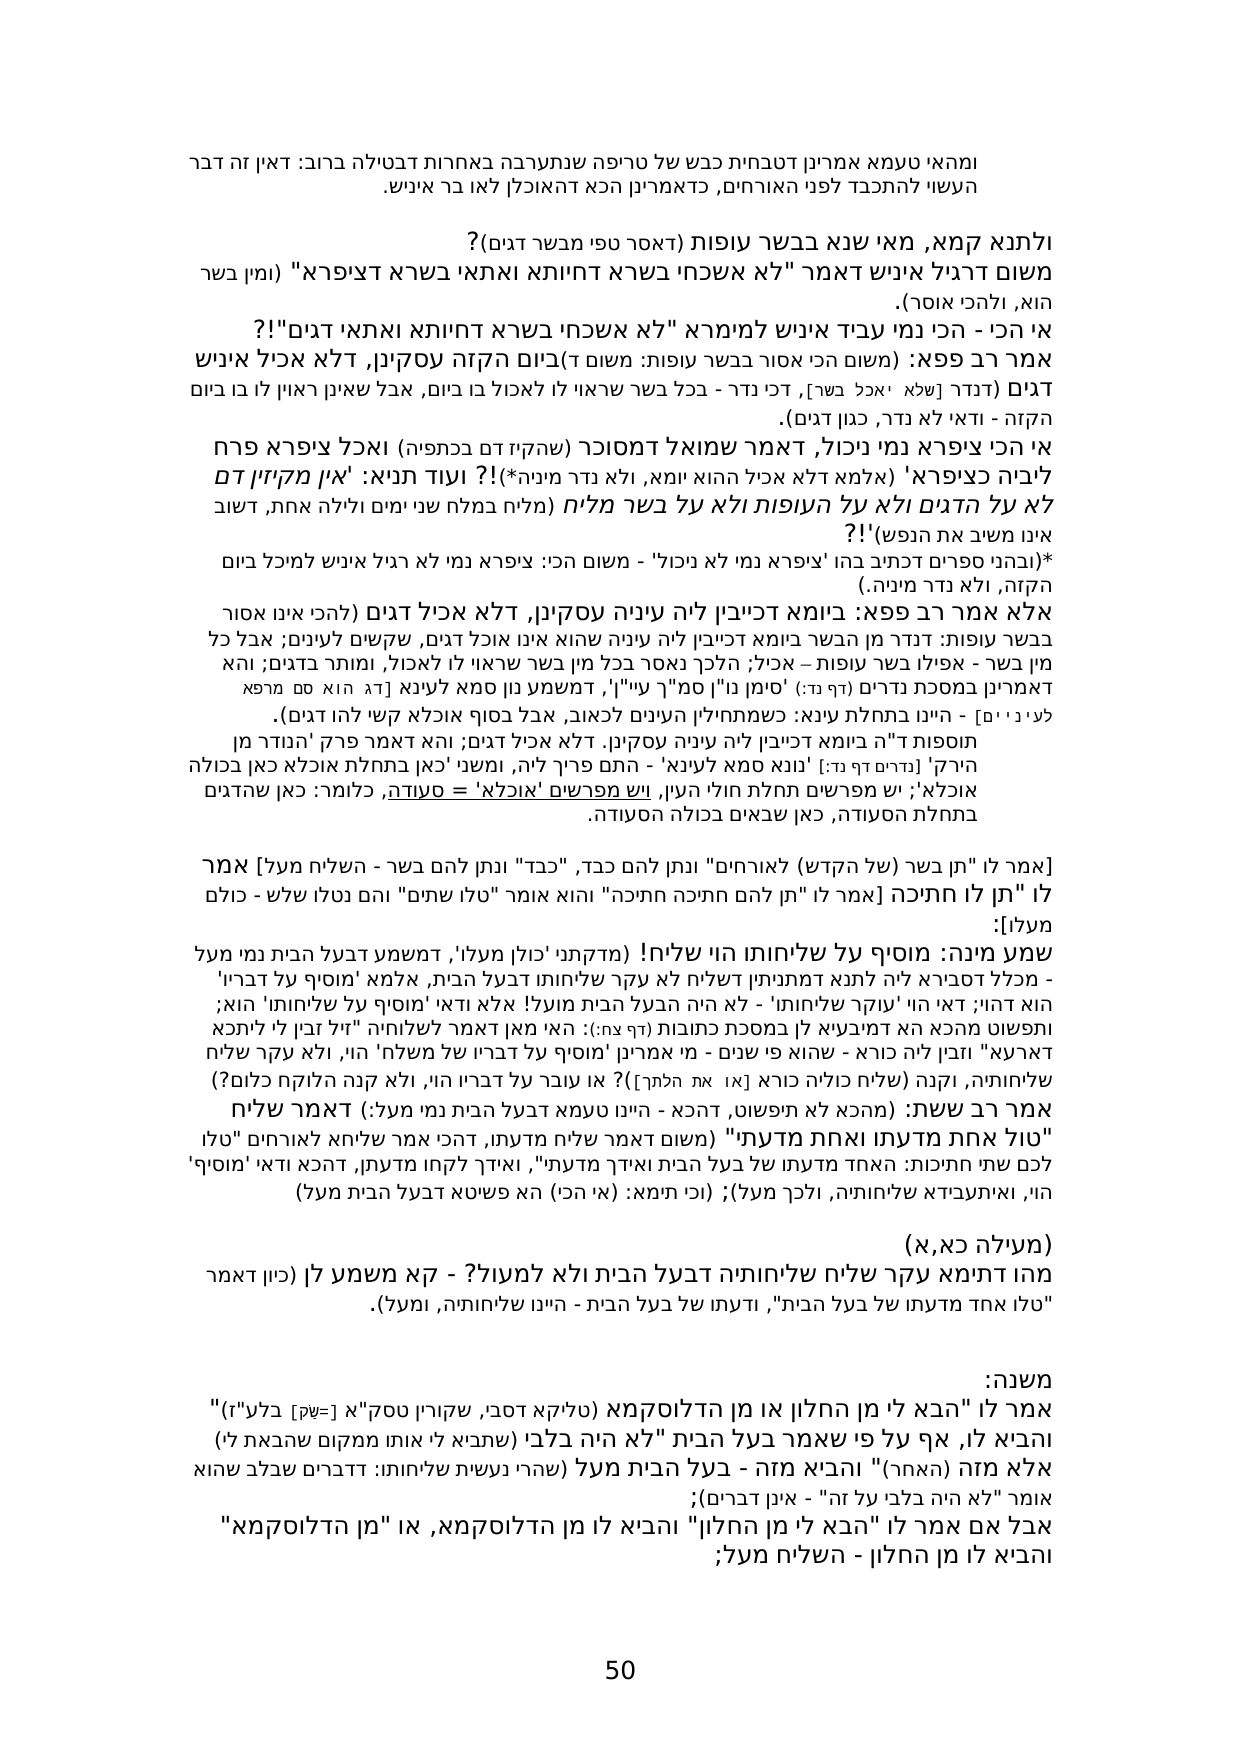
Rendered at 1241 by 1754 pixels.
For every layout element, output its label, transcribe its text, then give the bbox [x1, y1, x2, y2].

text אמר רב ששת: (מהכא לא תיפשוט, דהכא - היינו טעמא דבעל הבית נמי מעל:) דאמר שליח "טול אחת מדעתו ואחת מדעתי" (משום דאמר שליח מדעתו, דהכי אמר שליחא לאורחים "טלו לכם שתי חתיכות: האחד מדעתו של בעל הבית ואידך מדעתי", ואידך לקחו מדעתן, דהכא ודאי 'מוסיף' הוי, ואיתעבידא שליחותיה, ולכך מעל); (וכי תימא: (אי הכי) הא פשיטא דבעל הבית מעל) [187, 1094, 1053, 1206]
text אי הכי ציפרא נמי ניכול, דאמר שמואל דמסוכר (שהקיז דם בכתפיה) ואכל ציפרא פרח ליביה כציפרא' (אלמא דלא אכיל ההוא יומא, ולא נדר מיניה*)!? ועוד תניא: 'אין מקיזין דם לא על הדגים ולא על העופות ולא על בשר מליח (מליח במלח שני ימים ולילה אחת, דשוב אינו משיב את הנפש)'!? [187, 432, 1053, 549]
text משנה: [187, 1365, 1053, 1394]
text אלא אמר רב פפא: ביומא דכייבין ליה עיניה עסקינן, דלא אכיל דגים (להכי אינו אסור בבשר עופות: דנדר מן הבשר ביומא דכייבין ליה עיניה שהוא אינו אוכל דגים, שקשים לעינים; אבל כל מין בשר - אפילו בשר עופות – אכיל; הלכך נאסר בכל מין בשר שראוי לו לאכול, ומותר בדגים; והא דאמרינן במסכת נדרים (דף נד:) 'סימן נו"ן סמ"ך עיי"ן', דמשמע נון סמא לעינא [דג הוא סם מרפא לעיניים] - היינו בתחלת עינא: כשמתחילין העינים לכאוב, אבל בסוף אוכלא קשי להו דגים). [187, 597, 1053, 729]
text מהו דתימא עקר שליח שליחותיה דבעל הבית ולא למעול? - קא משמע לן (כיון דאמר "טלו אחד מדעתו של בעל הבית", ודעתו של בעל הבית - היינו שליחותיה, ומעל). [187, 1259, 1053, 1317]
text ומהאי טעמא אמרינן דטבחית כבש של טריפה שנתערבה באחרות דבטילה ברוב: דאין זה דבר העשוי להתכבד לפני האורחים, כדאמרינן הכא דהאוכלן לאו בר איניש. [187, 150, 978, 199]
text תוספות ד"ה ביומא דכייבין ליה עיניה עסקינן. דלא אכיל דגים; והא דאמר פרק 'הנודר מן הירק' [נדרים דף נד:] 'נונא סמא לעינא' - התם פריך ליה, ומשני 'כאן בתחלת אוכלא כאן בכולה אוכלא'; יש מפרשים תחלת חולי העין, ויש מפרשים 'אוכלא' = סעודה, כלומר: כאן שהדגים בתחלת הסעודה, כאן שבאים בכולה הסעודה. [187, 729, 978, 826]
text משום דרגיל איניש דאמר "לא אשכחי בשרא דחיותא ואתאי בשרא דציפרא" (ומין בשר הוא, ולהכי אוסר). [187, 257, 1053, 315]
text (מעילה כא,א) [187, 1230, 1053, 1259]
text שמע מינה: מוסיף על שליחותו הוי שליח! (מדקתני 'כולן מעלו', דמשמע דבעל הבית נמי מעל - מכלל דסבירא ליה לתנא דמתניתין דשליח לא עקר שליחותו דבעל הבית, אלמא 'מוסיף על דבריו' הוא דהוי; דאי הוי 'עוקר שליחותו' - לא היה הבעל הבית מועל! אלא ודאי 'מוסיף על שליחותו' הוא; ותפשוט מהכא הא דמיבעיא לן במסכת כתובות (דף צח:): האי מאן דאמר לשלוחיה "זיל זבין לי ליתכא דארעא" וזבין ליה כורא - שהוא פי שנים - מי אמרינן 'מוסיף על דבריו של משלח' הוי, ולא עקר שליח שליחותיה, וקנה (שליח כוליה כורא [או את הלתך])? או עובר על דבריו הוי, ולא קנה הלוקח כלום?) [187, 938, 1053, 1094]
text ולתנא קמא, מאי שנא בבשר עופות (דאסר טפי מבשר דגים)? [187, 227, 1053, 257]
text [אמר לו "תן בשר (של הקדש) לאורחים" ונתן להם כבד, "כבד" ונתן להם בשר - השליח מעל] אמר לו "תן לו חתיכה [אמר לו "תן להם חתיכה חתיכה" והוא אומר "טלו שתים" והם נטלו שלש - כולם מעלו]: [187, 850, 1053, 938]
text אי הכי - הכי נמי עביד איניש למימרא "לא אשכחי בשרא דחיותא ואתאי דגים"!? [187, 315, 1053, 344]
text אבל אם אמר לו "הבא לי מן החלון" והביא לו מן הדלוסקמא, או "מן הדלוסקמא" והביא לו מן החלון - השליח מעל; [187, 1511, 1053, 1570]
text *(ובהני ספרים דכתיב בהו 'ציפרא נמי לא ניכול' - משום הכי: ציפרא נמי לא רגיל איניש למיכל ביום הקזה, ולא נדר מיניה.) [187, 549, 1053, 597]
text אמר רב פפא: (משום הכי אסור בבשר עופות: משום ד)ביום הקזה עסקינן, דלא אכיל איניש דגים (דנדר [שלא יאכל בשר], דכי נדר - בכל בשר שראוי לו לאכול בו ביום, אבל שאינן ראוין לו בו ביום הקזה - ודאי לא נדר, כגון דגים). [187, 344, 1053, 432]
text אמר לו "הבא לי מן החלון או מן הדלוסקמא (טליקא דסבי, שקורין טסק"א [=שַׂק] בלע"ז)" והביא לו, אף על פי שאמר בעל הבית "לא היה בלבי (שתביא לי אותו ממקום שהבאת לי) אלא מזה (האחר)" והביא מזה - בעל הבית מעל (שהרי נעשית שליחותו: דדברים שבלב שהוא אומר "לא היה בלבי על זה" - אינן דברים); [187, 1394, 1053, 1511]
